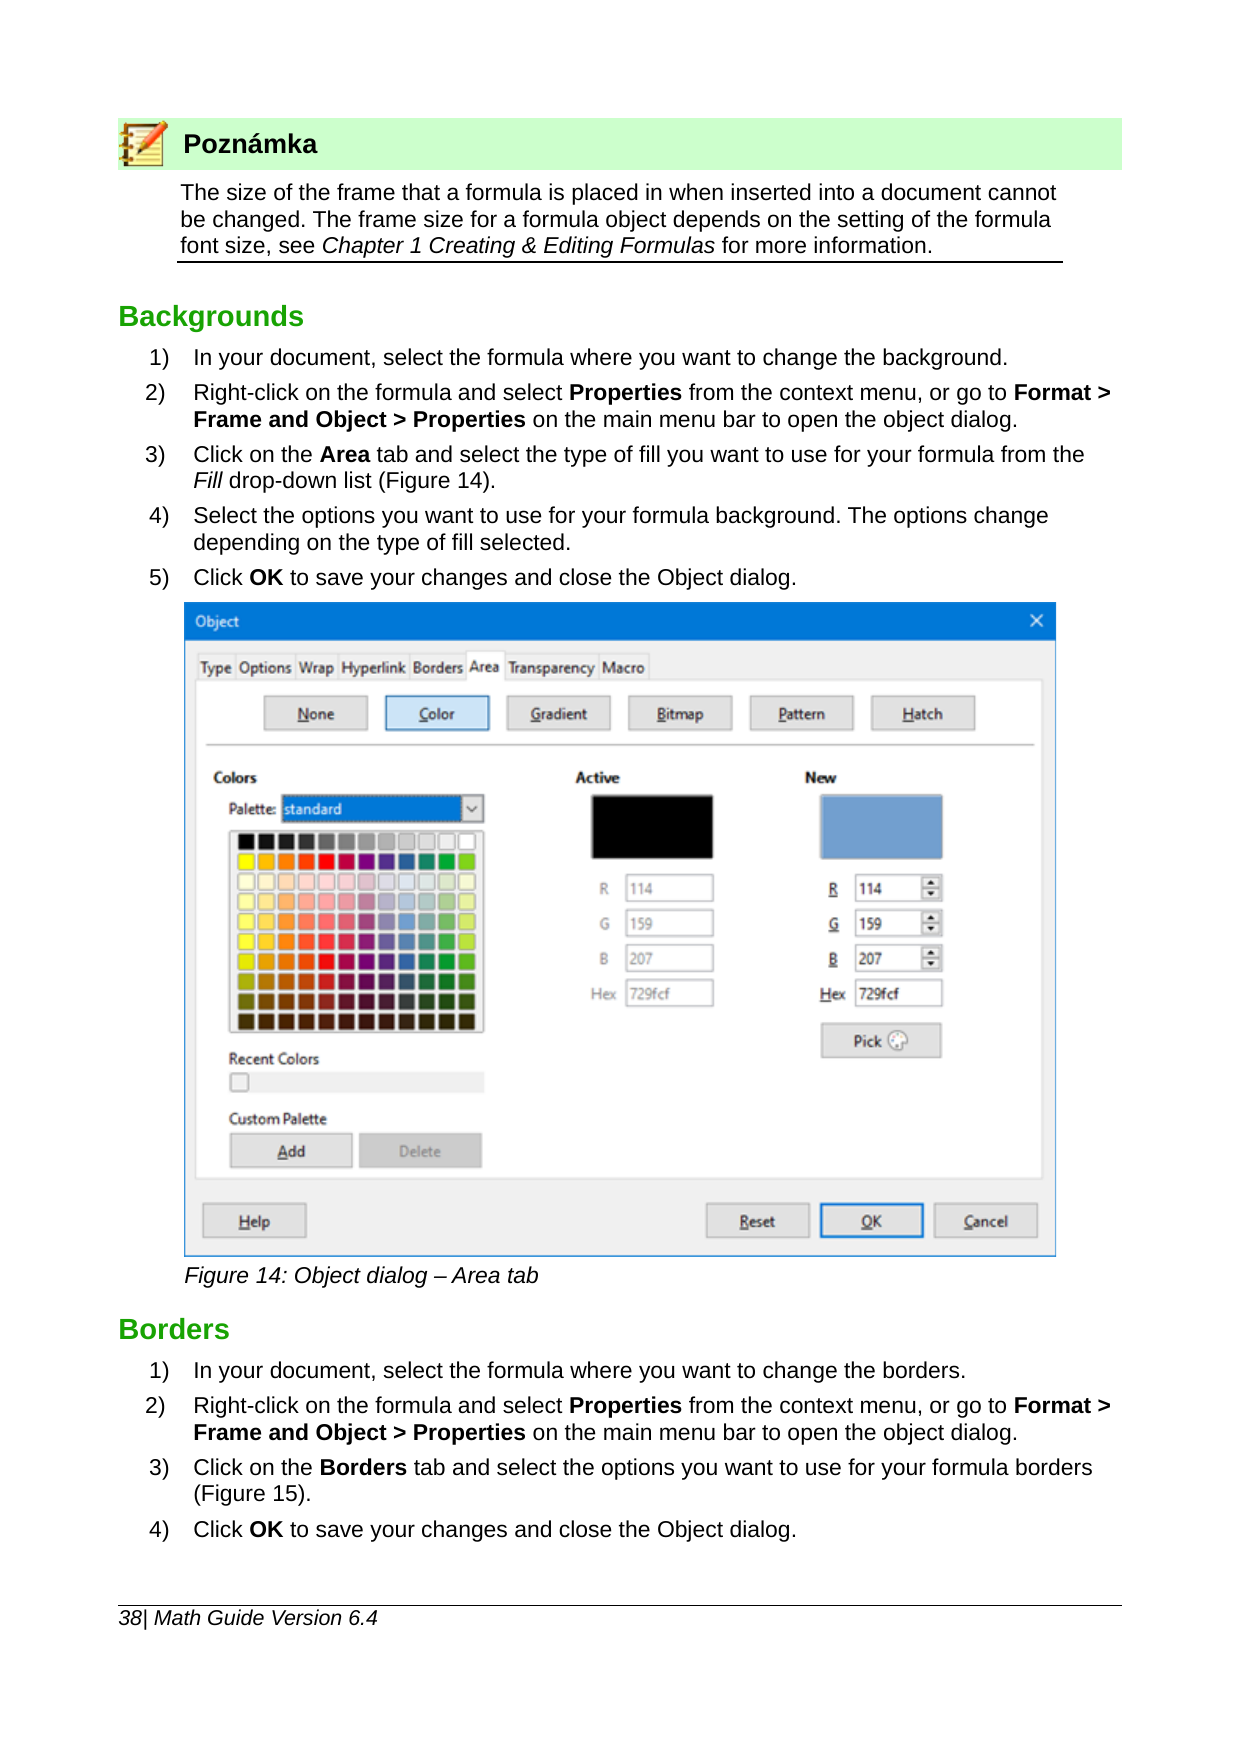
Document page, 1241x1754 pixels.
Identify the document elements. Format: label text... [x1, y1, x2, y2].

list In your document, select the formula where you want to change the borders. [169, 1357, 1122, 1383]
list Click on the Area tab and select the type of fill you want to use for your formula from the Fill drop-down list (Figure 14). [165, 441, 1122, 493]
list In your document, select the formula where you want to change the background. [169, 344, 1122, 370]
list Select the options you want to use for your formula background. The options change depending on the type of fill selected. [169, 502, 1122, 555]
list Right-click on the formula and select Properties from the context menu, or go to Format > Frame and Object > Properties on the main menu bar to open the object dialog. [165, 379, 1122, 432]
list Click OK to save your changes and close the Object dialog. [169, 1516, 1122, 1542]
subtitle Backgrounds [118, 299, 1122, 332]
picture [119, 119, 170, 170]
text Figure 14: Object dialog – Area tab [184, 1257, 1056, 1288]
picture [184, 602, 1057, 1257]
list Click OK to save your changes and close the Object dialog. [169, 564, 1122, 590]
subtitle Poznámka [118, 118, 1122, 170]
list Click on the Borders tab and select the options you want to use for your formula borders (Figure 15). [169, 1454, 1122, 1507]
text The size of the frame that a formula is placed in when inserted into a document cannot be changed. The frame size for a formula object depends on the setting of the formula font size, see Chapter 1 Creating & Editing Formulas for more information. [177, 176, 1063, 261]
subtitle Borders [118, 1312, 1122, 1345]
list Right-click on the formula and select Properties from the context menu, or go to Format > Frame and Object > Properties on the main menu bar to open the object dialog. [165, 1392, 1122, 1445]
